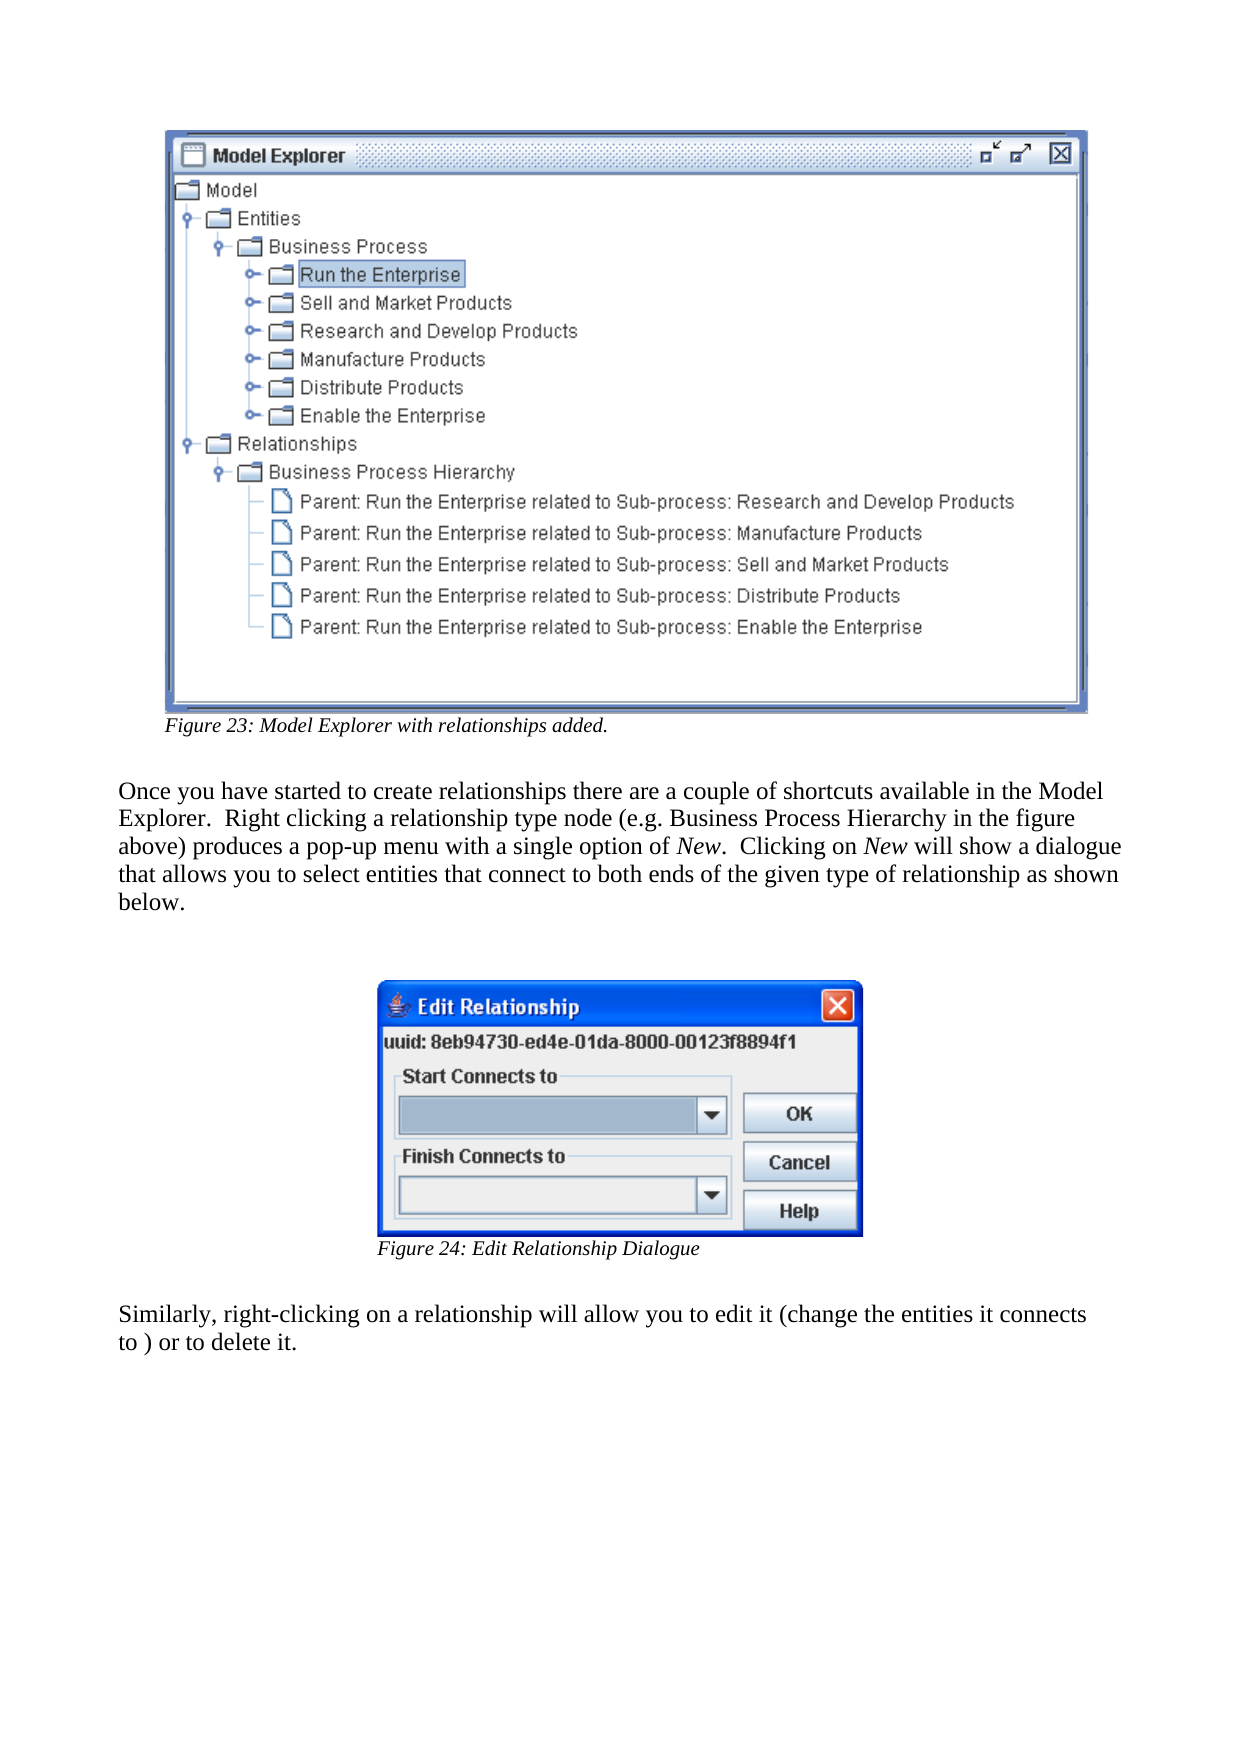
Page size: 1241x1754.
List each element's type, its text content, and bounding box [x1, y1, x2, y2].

text Similarly, right-clicking on a relationship will allow you to edit it (change the entities it connects to ) or to delete it. [118, 1300, 1122, 1356]
picture [164, 130, 1089, 714]
text Figure 23: Model Explorer with relationships added. [164, 714, 1088, 737]
picture [377, 980, 864, 1237]
text Once you have started to create relationships there are a couple of shortcuts available in the Model Explorer. Right clicking a relationship type node (e.g. Business Process Hierarchy in the figure above) produces a pop-up menu with a single option of New. Clicking on New will show a dialogue that allows you to select entities that connect to both ends of the given type of relationship as shown below. [118, 777, 1122, 915]
text Figure 24: Edit Relationship Dialogue [377, 1237, 863, 1260]
